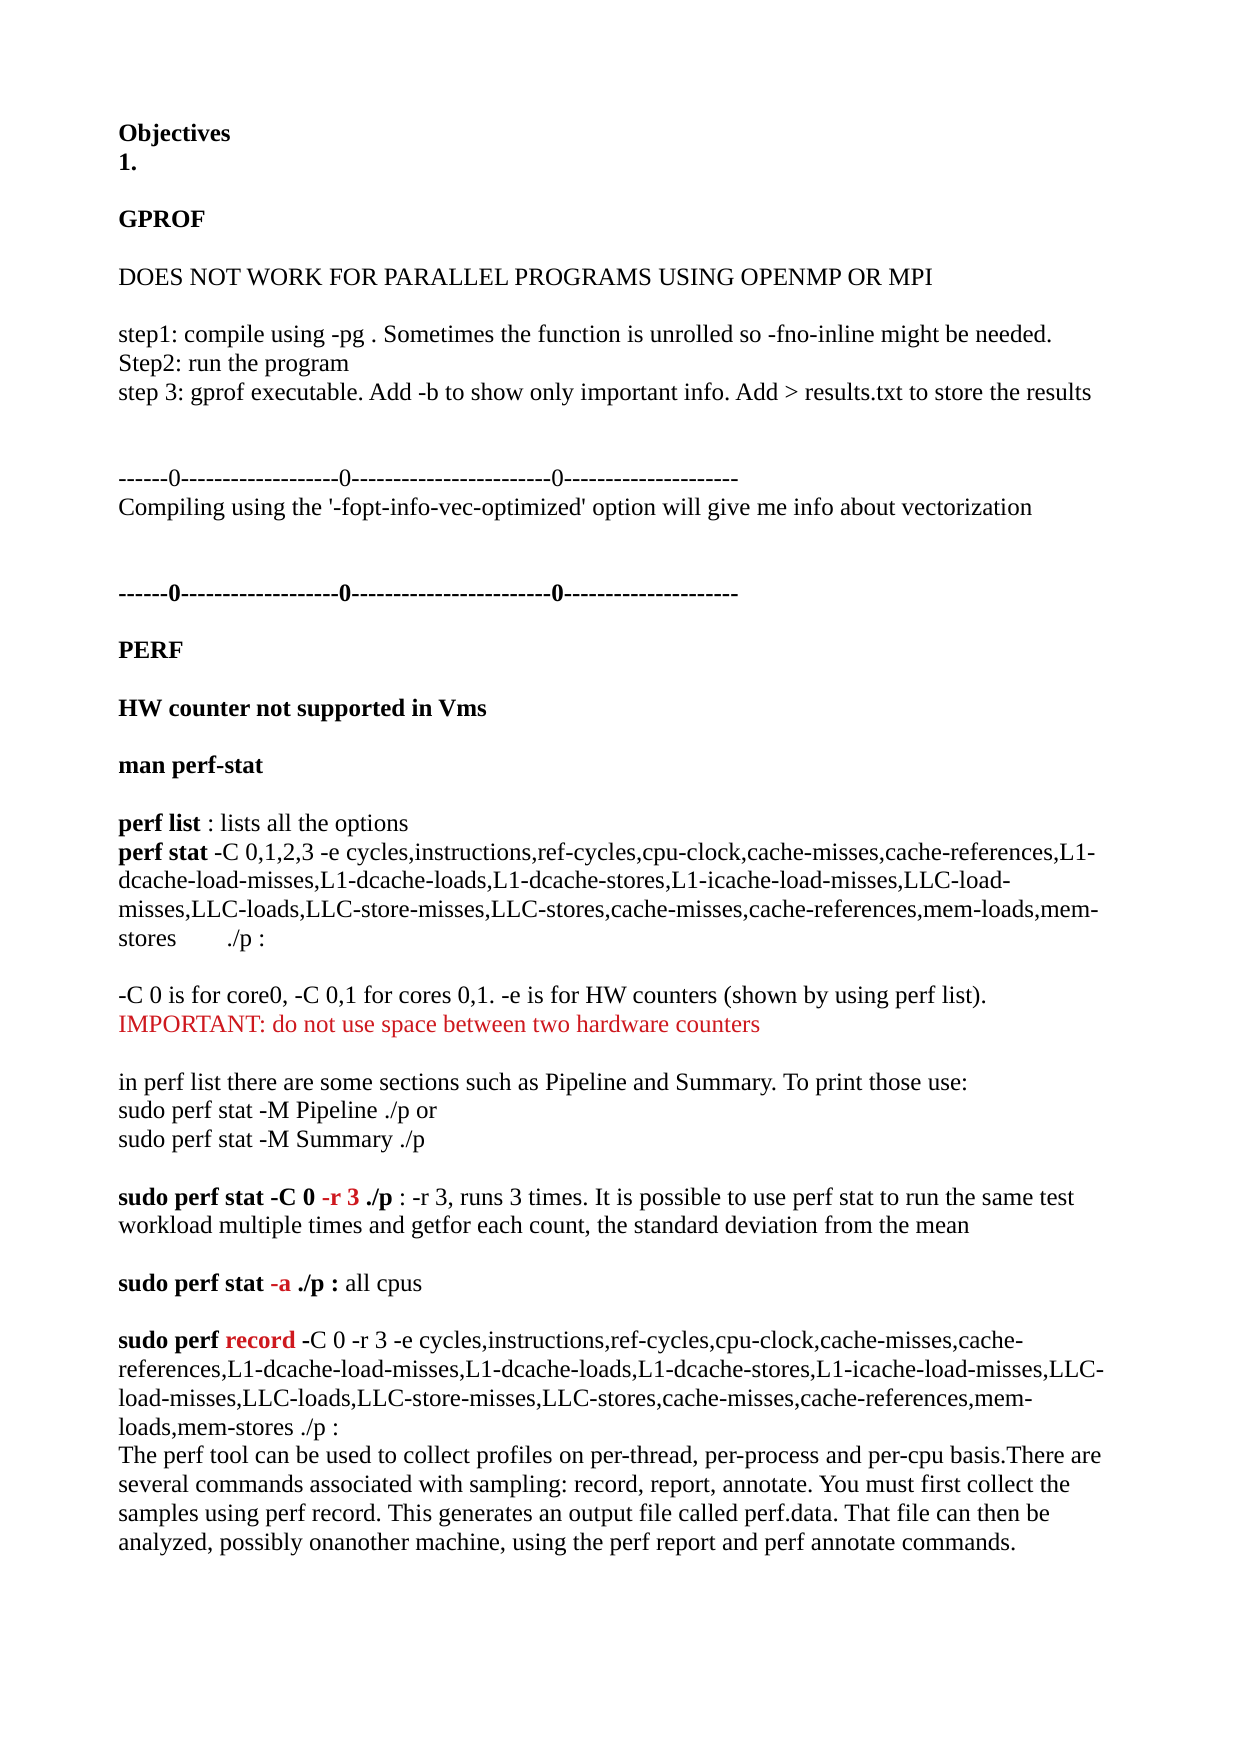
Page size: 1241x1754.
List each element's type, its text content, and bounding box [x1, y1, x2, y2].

text man perf-stat [118, 751, 1122, 779]
text Compiling using the '-fopt-info-vec-optimized' option will give me info about vectorization [118, 492, 1122, 521]
text DOES NOT WORK FOR PARALLEL PROGRAMS USING OPENMP OR MPI [118, 262, 1122, 291]
text sudo perf record -C 0 -r 3 -e cycles,instructions,ref-cycles,cpu-clock,cache-misses,cache-references,L1-dcache-load-misses,L1-dcache-loads,L1-dcache-stores,L1-icache-load-misses,LLC-load-misses,LLC-loads,LLC-store-misses,LLC-stores,cache-misses,cache-references,mem-loads,mem-stores ./p : [118, 1326, 1122, 1441]
text PERF [118, 636, 1122, 664]
text The perf tool can be used to collect profiles on per-thread, per-process and per-cpu basis.There are several commands associated with sampling: record, report, annotate. You must first collect the samples using perf record. This generates an output file called perf.data. That file can then be analyzed, possibly onanother machine, using the perf report and perf annotate commands. [118, 1441, 1122, 1556]
text sudo perf stat -a ./p : all cpus [118, 1268, 1122, 1297]
text GPROF [118, 204, 1122, 233]
text HW counter not supported in Vms [118, 693, 1122, 722]
text ------0-------------------0------------------------0--------------------- [118, 578, 1122, 607]
text step 3: gprof executable. Add -b to show only important info. Add > results.txt to store the results [118, 377, 1122, 406]
text step1: compile using -pg . Sometimes the function is unrolled so -fno-inline might be needed. [118, 319, 1122, 348]
text sudo perf stat -M Summary ./p [118, 1124, 1122, 1153]
text sudo perf stat -C 0 -r 3 ./p : -r 3, runs 3 times. It is possible to use perf stat to run the same test workload multiple times and getfor each count, the standard deviation from the mean [118, 1182, 1122, 1239]
text 1. [118, 147, 1122, 176]
text sudo perf stat -M Pipeline ./p or [118, 1096, 1122, 1124]
text perf stat -C 0,1,2,3 -e cycles,instructions,ref-cycles,cpu-clock,cache-misses,cache-references,L1-dcache-load-misses,L1-dcache-loads,L1-dcache-stores,L1-icache-load-misses,LLC-load-misses,LLC-loads,LLC-store-misses,LLC-stores,cache-misses,cache-references,mem-loads,mem-stores ./p : [118, 837, 1122, 952]
text Objectives [118, 118, 1122, 147]
text ------0-------------------0------------------------0--------------------- [118, 463, 1122, 492]
text -C 0 is for core0, -C 0,1 for cores 0,1. -e is for HW counters (shown by using perf list). IMPORTANT: do not use space between two hardware counters [118, 981, 1122, 1038]
text in perf list there are some sections such as Pipeline and Summary. To print those use: [118, 1067, 1122, 1096]
text perf list : lists all the options [118, 808, 1122, 837]
text Step2: run the program [118, 348, 1122, 377]
